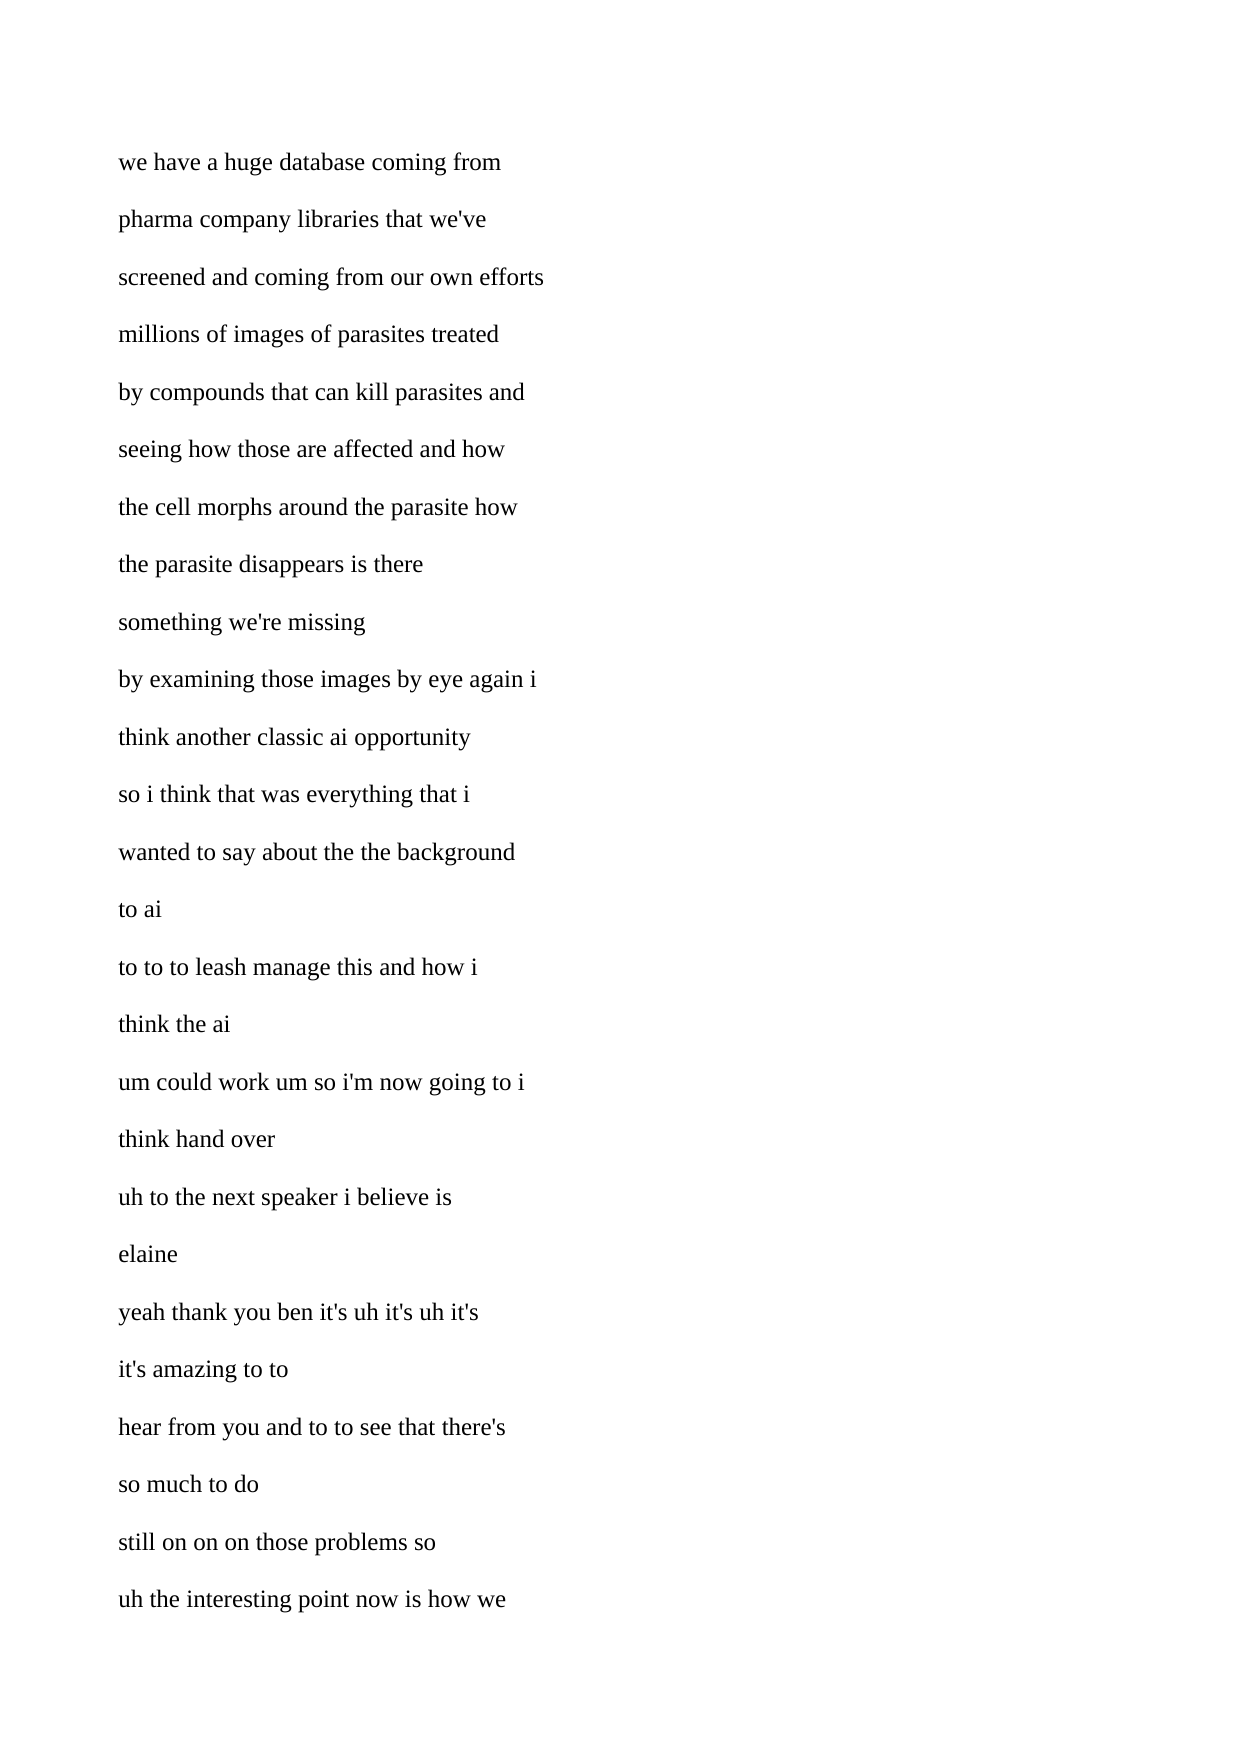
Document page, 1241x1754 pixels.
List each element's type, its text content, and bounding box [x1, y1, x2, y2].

text to ai [118, 894, 1122, 923]
text wanted to say about the the background [118, 837, 1122, 866]
text to to to leash manage this and how i [118, 952, 1122, 981]
text yeah thank you ben it's uh it's uh it's [118, 1297, 1122, 1326]
text screened and coming from our own efforts [118, 262, 1122, 291]
text millions of images of parasites treated [118, 319, 1122, 348]
text um could work um so i'm now going to i [118, 1067, 1122, 1096]
text by examining those images by eye again i [118, 664, 1122, 693]
text hear from you and to to see that there's [118, 1412, 1122, 1441]
text so much to do [118, 1469, 1122, 1498]
text think the ai [118, 1009, 1122, 1038]
text still on on on those problems so [118, 1527, 1122, 1556]
text by compounds that can kill parasites and [118, 377, 1122, 406]
text the cell morphs around the parasite how [118, 492, 1122, 521]
text the parasite disappears is there [118, 549, 1122, 578]
text something we're missing [118, 607, 1122, 636]
text pharma company libraries that we've [118, 204, 1122, 233]
text so i think that was everything that i [118, 779, 1122, 808]
text think hand over [118, 1124, 1122, 1153]
text think another classic ai opportunity [118, 722, 1122, 751]
text it's amazing to to [118, 1354, 1122, 1383]
text seeing how those are affected and how [118, 434, 1122, 463]
text we have a huge database coming from [118, 147, 1122, 176]
text uh the interesting point now is how we [118, 1584, 1122, 1613]
text uh to the next speaker i believe is [118, 1182, 1122, 1211]
text elaine [118, 1239, 1122, 1268]
